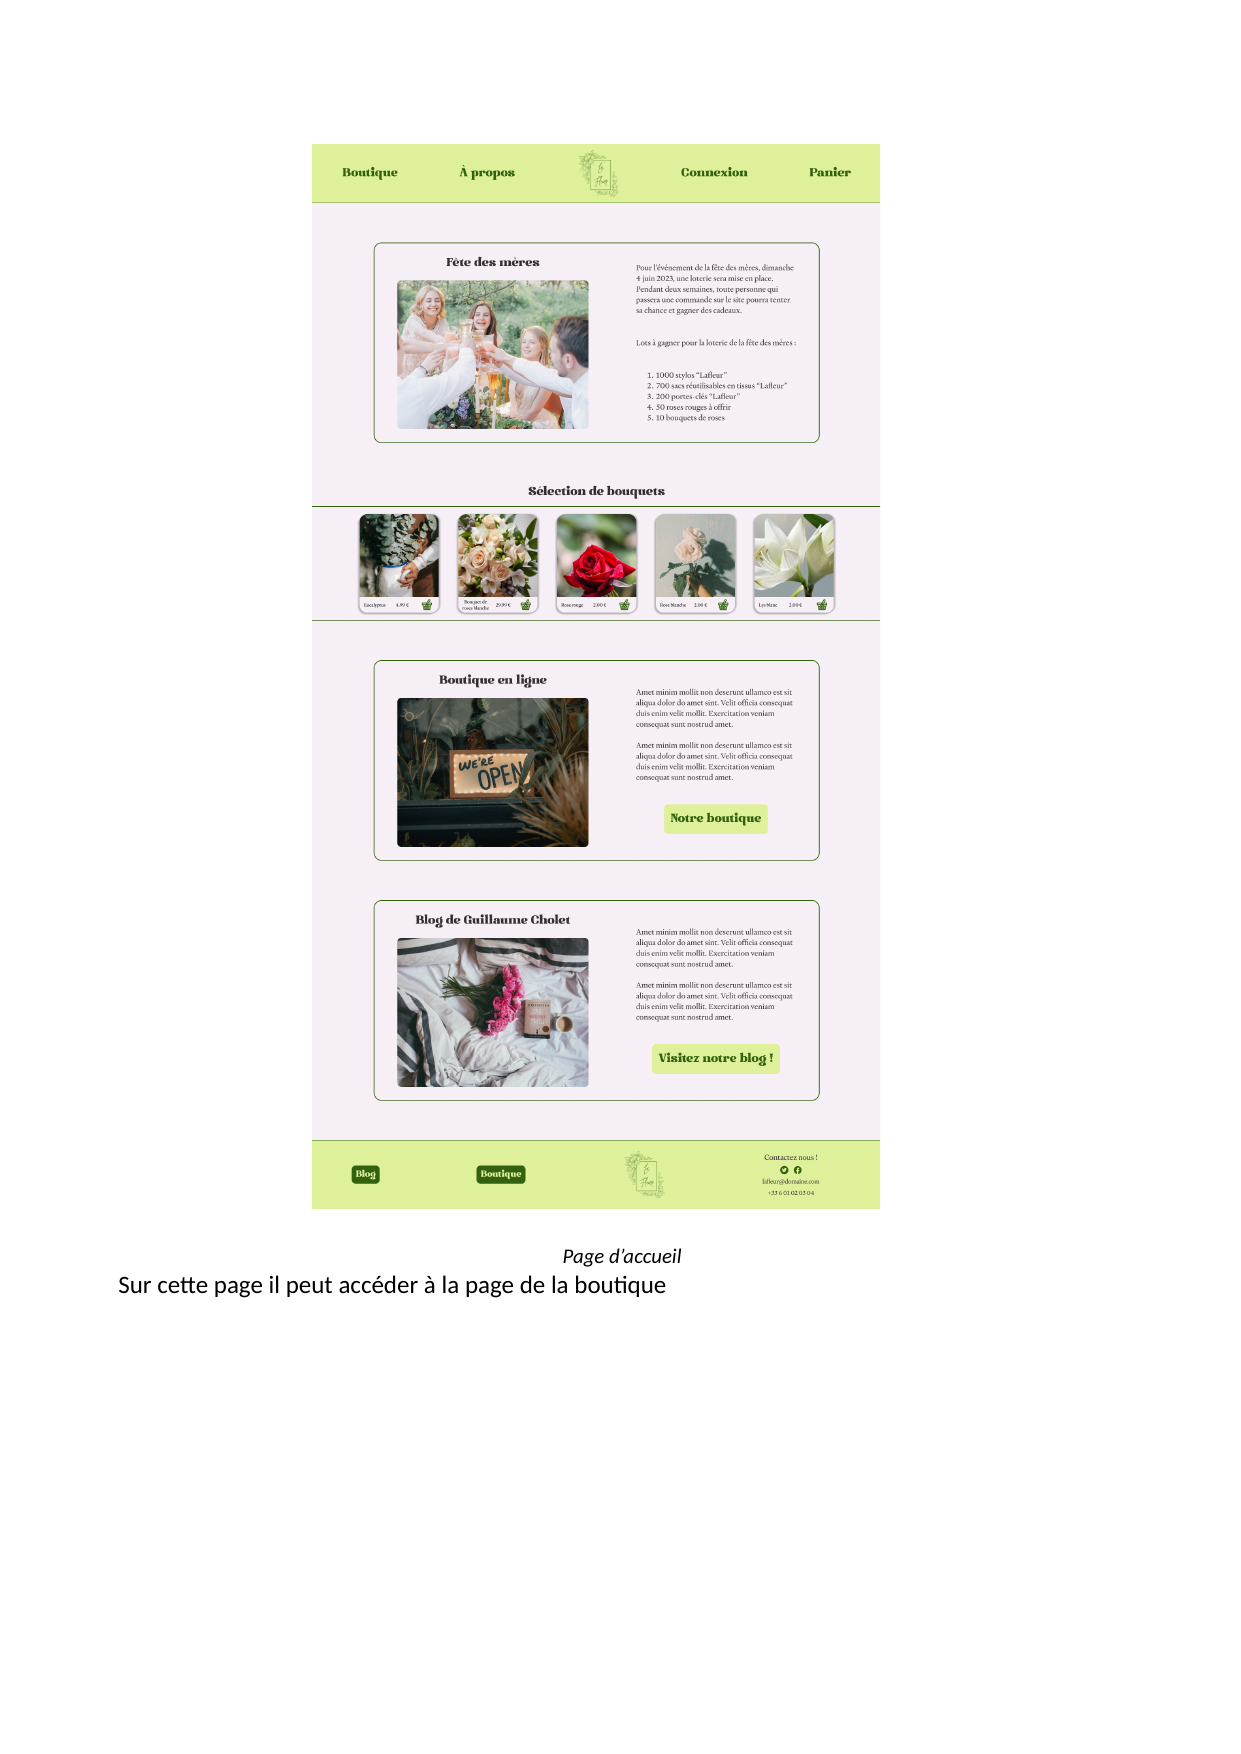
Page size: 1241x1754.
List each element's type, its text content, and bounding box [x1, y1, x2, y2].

picture [312, 144, 881, 1209]
text Sur cette page il peut accéder à la page de la boutique [118, 1270, 1122, 1300]
text Page d’accueil [118, 1239, 1122, 1270]
